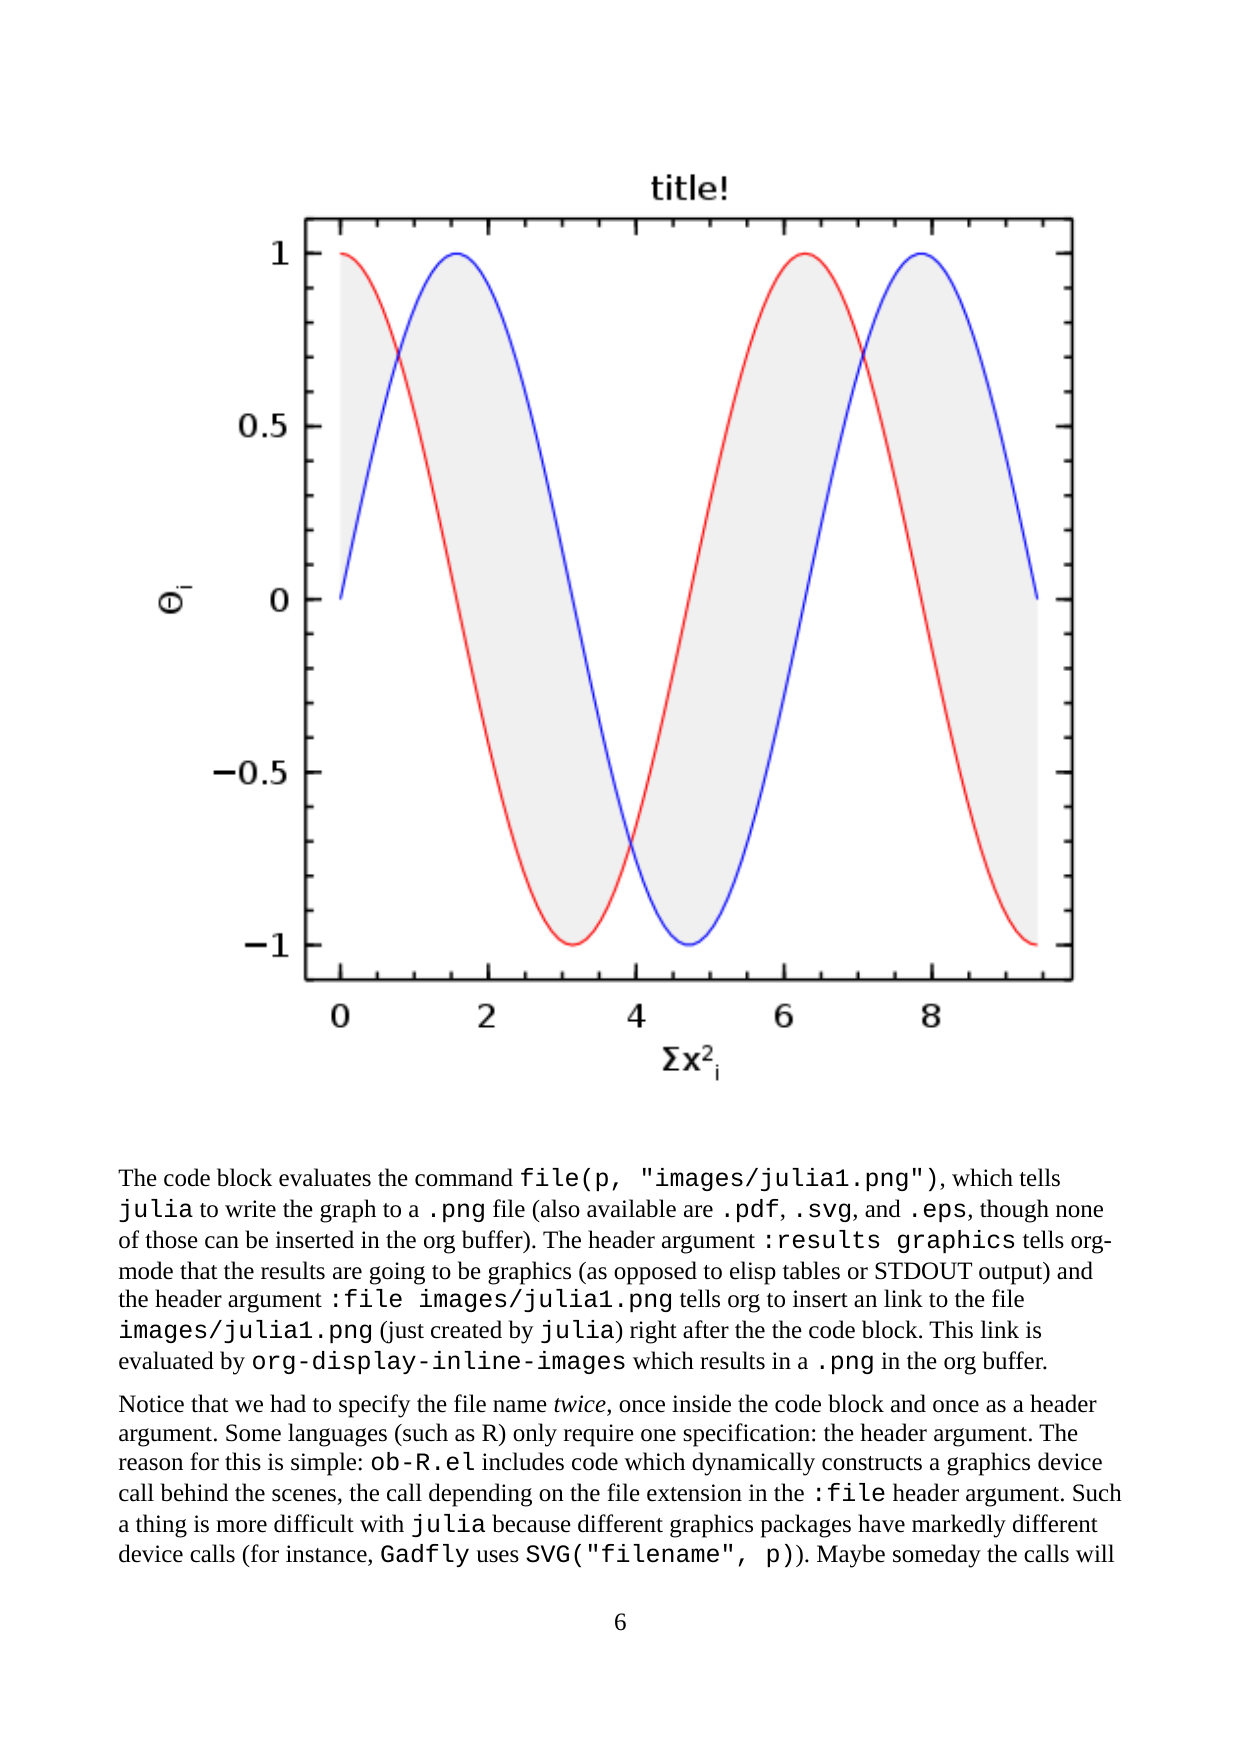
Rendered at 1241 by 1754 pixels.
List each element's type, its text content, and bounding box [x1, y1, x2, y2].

text Notice that we had to specify the file name twice, once inside the code block and once as a header argument. Some languages (such as R) only require one specification: the header argument. The reason for this is simple: ob-R.el includes code which dynamically constructs a graphics device call behind the scenes, the call depending on the file extension in the :file header argument. Such a thing is more difficult with julia because different graphics packages have markedly different device calls (for instance, Gadfly uses SVG("filename", p)). Maybe someday the calls will [118, 1389, 1122, 1570]
text The code block evaluates the command file(p, "images/julia1.png"), which tells julia to write the graph to a .png file (also available are .pdf, .svg, and .eps, though none of those can be inserted in the org buffer). The header argument :results graphics tells org-mode that the results are going to be graphics (as opposed to elisp tables or STDOUT output) and the header argument :file images/julia1.png tells org to insert an link to the file images/julia1.png (just created by julia) right after the the code block. This link is evaluated by org-display-inline-images which results in a .png in the org buffer. [118, 1163, 1122, 1377]
